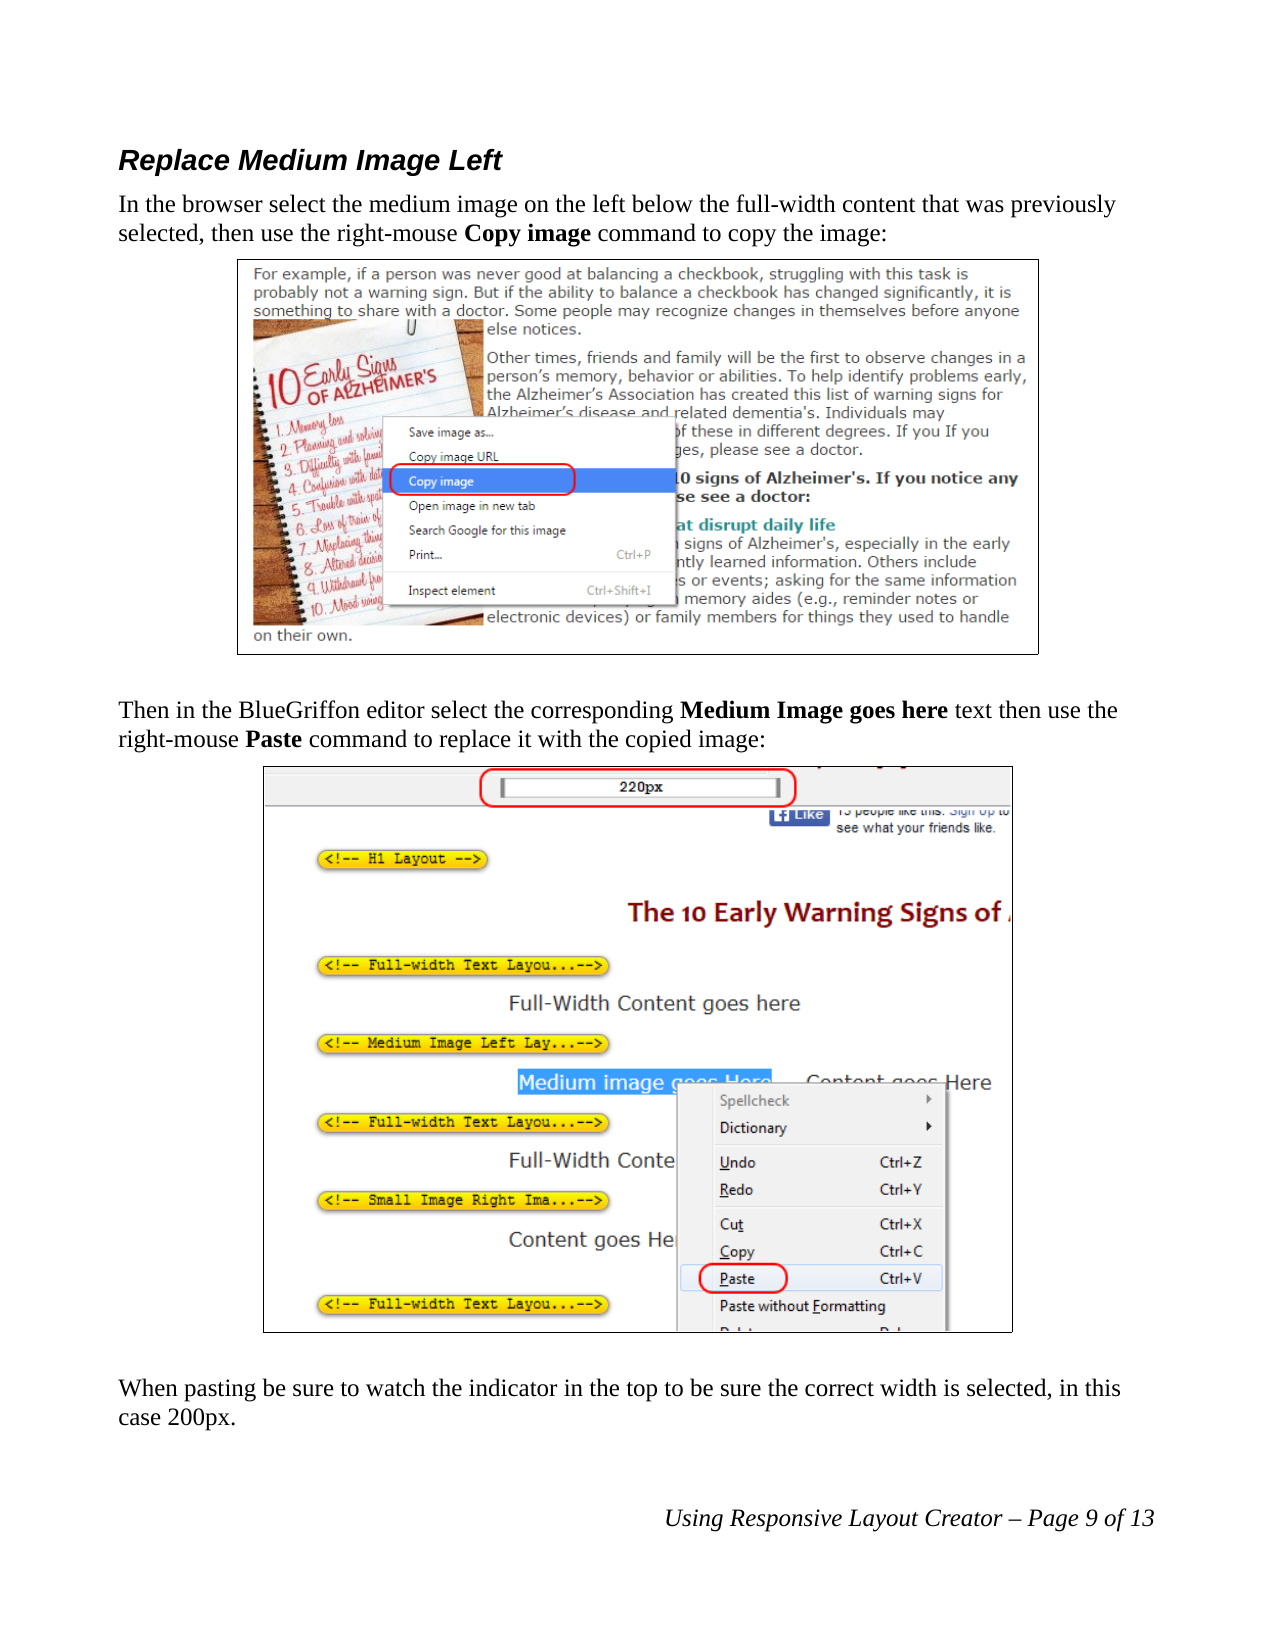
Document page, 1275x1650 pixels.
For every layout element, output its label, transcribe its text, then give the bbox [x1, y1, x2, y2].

subtitle Replace Medium Image Left [118, 143, 1157, 177]
picture [238, 261, 1037, 653]
text In the browser select the medium image on the left below the full-width content that was previously selected, then use the right-mouse Copy image command to copy the image: [118, 189, 1157, 247]
text Then in the BlueGriffon editor select the corresponding Medium Image goes here text then use the right-mouse Paste command to replace it with the copied image: [118, 696, 1157, 753]
text When pasting be sure to watch the indicator in the top to be sure the correct width is selected, in this case 200px. [118, 1373, 1157, 1431]
picture [264, 767, 1011, 1331]
